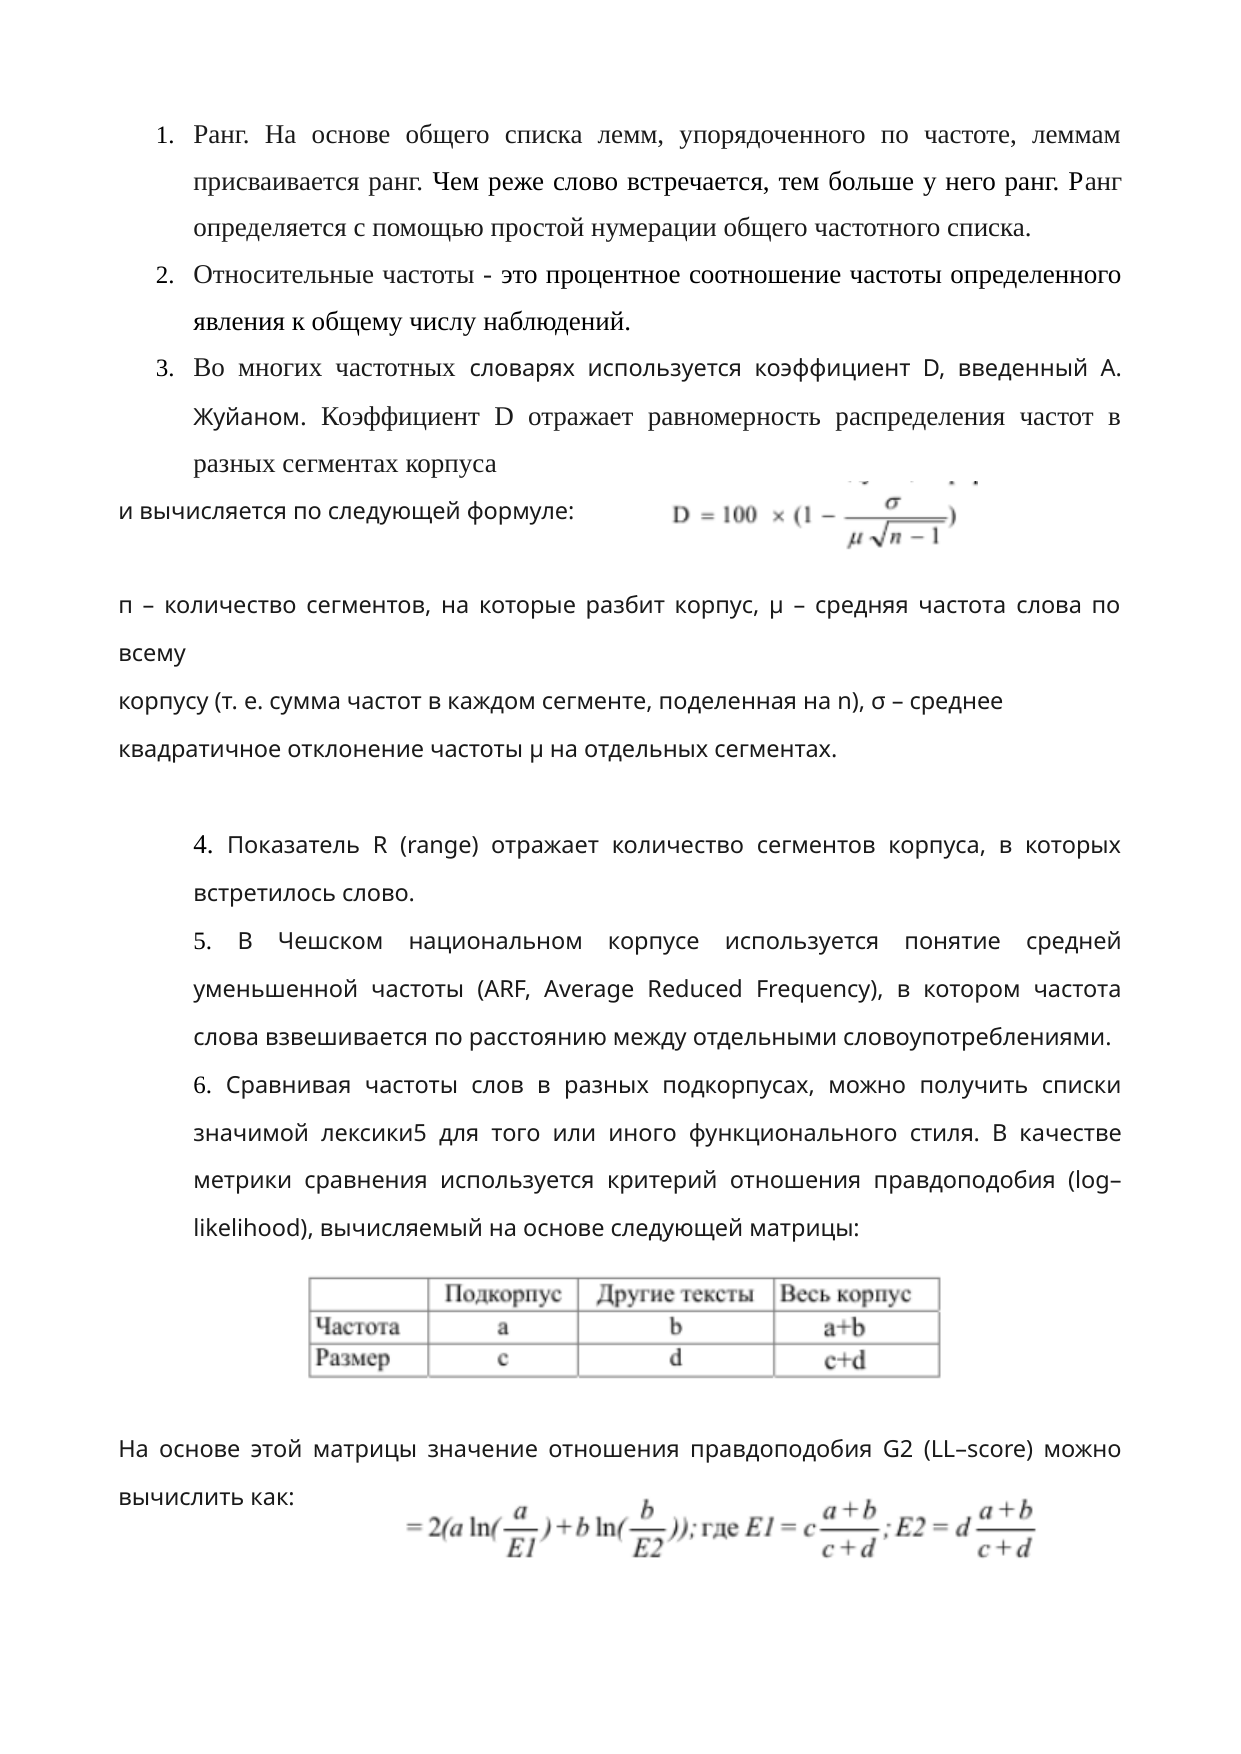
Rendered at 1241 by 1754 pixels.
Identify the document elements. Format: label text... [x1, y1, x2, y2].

list Относительные частоты - это процентное соотношение частоты определенного явления к общему числу наблюдений. [156, 258, 1122, 336]
list 5. В Чешском национальном корпусе используется понятие средней уменьшенной частоты (ARF, Average Reduced Frequency), в котором частота слова взвешивается по расстоянию между отдельными словоупотреблениями. [156, 924, 1122, 1052]
list 4. Показатель R (range) отражает количество сегментов корпуса, в которых встретилось слово. [156, 828, 1122, 908]
picture [656, 481, 978, 554]
text На основе этой матрицы значение отношения правдоподобия G2 (LL–score) можно вычислить как: [118, 1432, 1122, 1512]
text и вычисляется по следующей формуле: [118, 494, 656, 526]
list Ранг. На основе общего списка лемм, упорядоченного по частоте, леммам присваивается ранг. Чем реже слово встречается, тем больше у него ранг. Ранг определяется с помощью простой нумерации общего частотного списка. [156, 118, 1122, 243]
text [978, 494, 1122, 526]
list Во многих частотных словарях используется коэффициент D, введенный А. Жуйаном. Коэффициент D отражает равномерность распределения частот в разных сегментах корпуса [156, 351, 1122, 478]
picture [293, 1259, 947, 1394]
text п – количество сегментов, на которые разбит корпус, μ – средняя частота слова по всему [118, 588, 1122, 668]
text корпусу (т. е. сумма частот в каждом сегменте, поделенная на n), σ – среднее квадратичное отклонение частоты μ на отдельных сегментах. [118, 684, 1122, 764]
list 6. Сравнивая частоты слов в разных подкорпусах, можно получить списки значимой лексики5 для того или иного функционального стиля. В качестве метрики сравнения используется критерий отношения правдоподобия (log–likelihood), вычисляемый на основе следующей матрицы: [156, 1068, 1122, 1244]
picture [369, 1477, 1067, 1578]
